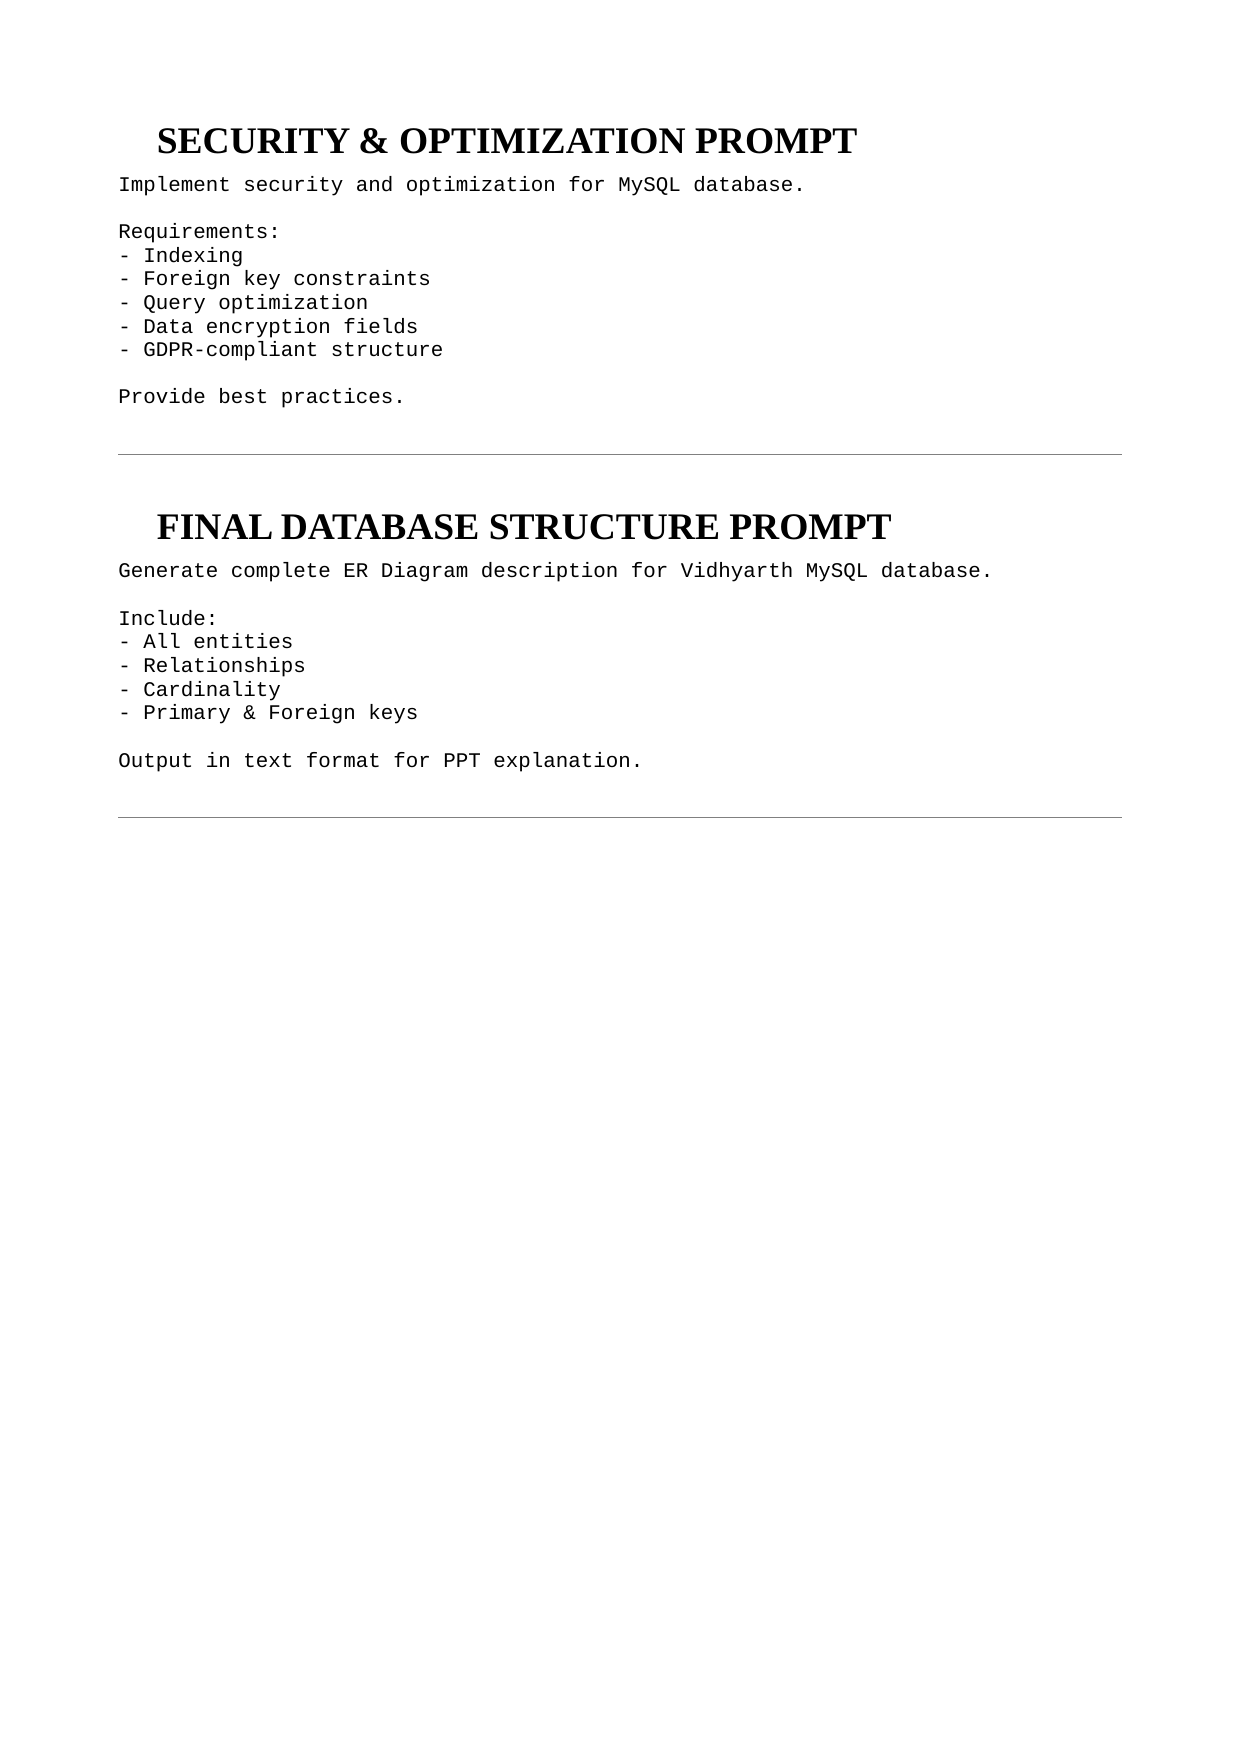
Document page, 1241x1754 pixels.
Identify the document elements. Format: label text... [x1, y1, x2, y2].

text - Relationships [118, 655, 1122, 679]
text - All entities [118, 631, 1122, 655]
text - Cardinality [118, 679, 1122, 702]
subtitle 📁 FINAL DATABASE STRUCTURE PROMPT [118, 505, 1122, 548]
text - Foreign key constraints [118, 268, 1122, 292]
text Requirements: [118, 221, 1122, 245]
text - Indexing [118, 245, 1122, 268]
text Generate complete ER Diagram description for Vidhyarth MySQL database. [118, 560, 1122, 584]
subtitle 🔐 SECURITY & OPTIMIZATION PROMPT [118, 118, 1122, 161]
text Include: [118, 608, 1122, 631]
text Provide best practices. [118, 387, 1122, 410]
text - Primary & Foreign keys [118, 702, 1122, 726]
text - Query optimization [118, 292, 1122, 316]
text Output in text format for PPT explanation. [118, 749, 1122, 773]
text Implement security and optimization for MySQL database. [118, 174, 1122, 197]
text - Data encryption fields [118, 316, 1122, 339]
text - GDPR-compliant structure [118, 339, 1122, 363]
